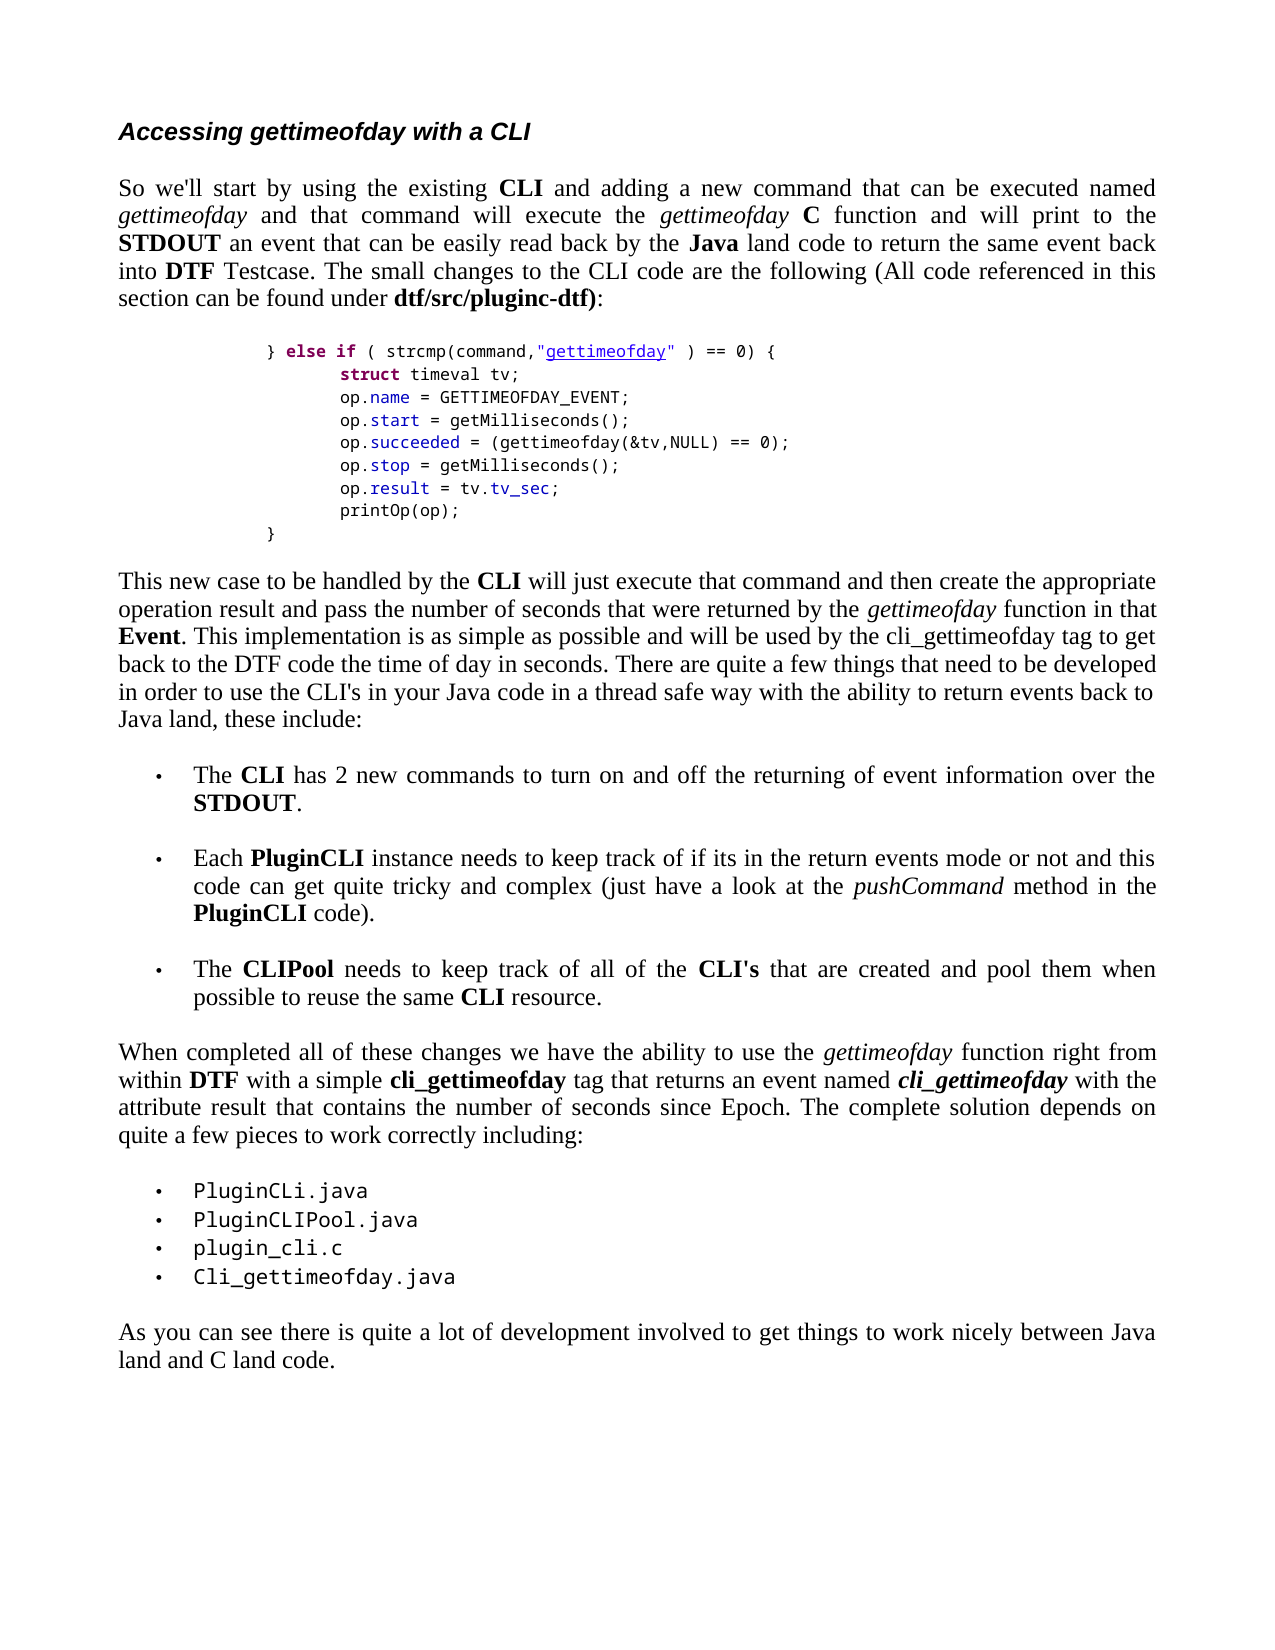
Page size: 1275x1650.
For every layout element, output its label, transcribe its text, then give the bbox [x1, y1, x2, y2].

text struct timeval tv; [118, 363, 1157, 385]
subtitle Accessing gettimeofday with a CLI [118, 118, 1157, 146]
text op.name = GETTIMEOFDAY_EVENT; [118, 385, 1157, 408]
text op.start = getMilliseconds(); [118, 408, 1157, 431]
list Each PluginCLI instance needs to keep track of if its in the return events mode or not and this code can get quite tricky and complex (just have a look at the pushCommand method in the PluginCLI code). [156, 844, 1157, 927]
list The CLI has 2 new commands to turn on and off the returning of event information over the STDOUT. [156, 761, 1157, 816]
text When completed all of these changes we have the ability to use the gettimeofday function right from within DTF with a simple cli_gettimeofday tag that returns an event named cli_gettimeofday with the attribute result that contains the number of seconds since Epoch. The complete solution depends on quite a few pieces to work correctly including: [118, 1038, 1157, 1149]
text op.stop = getMilliseconds(); [118, 453, 1157, 476]
text So we'll start by using the existing CLI and adding a new command that can be executed named gettimeofday and that command will execute the gettimeofday C function and will print to the STDOUT an event that can be easily read back by the Java land code to return the same event back into DTF Testcase. The small changes to the CLI code are the following (All code referenced in this section can be found under dtf/src/pluginc-dtf): [118, 174, 1157, 312]
text This new case to be handled by the CLI will just execute that command and then create the appropriate operation result and pass the number of seconds that were returned by the gettimeofday function in that Event. This implementation is as simple as possible and will be used by the cli_gettimeofday tag to get back to the DTF code the time of day in seconds. There are quite a few things that need to be developed in order to use the CLI's in your Java code in a thread safe way with the ability to return events back to Java land, these include: [118, 567, 1157, 733]
text } [118, 522, 1157, 544]
text op.result = tv.tv_sec; [118, 476, 1157, 499]
list plugin_cli.c [156, 1233, 1157, 1262]
text As you can see there is quite a lot of development involved to get things to work nicely between Java land and C land code. [118, 1318, 1157, 1373]
list The CLIPool needs to keep track of all of the CLI's that are created and pool them when possible to reuse the same CLI resource. [156, 955, 1157, 1010]
text op.succeeded = (gettimeofday(&tv,NULL) == 0); [118, 431, 1157, 453]
text printOp(op); [118, 499, 1157, 522]
list PluginCLIPool.java [156, 1205, 1157, 1233]
text } else if ( strcmp(command,"gettimeofday" ) == 0) { [118, 340, 1157, 363]
list Cli_gettimeofday.java [156, 1262, 1157, 1290]
list PluginCLi.java [156, 1177, 1157, 1205]
